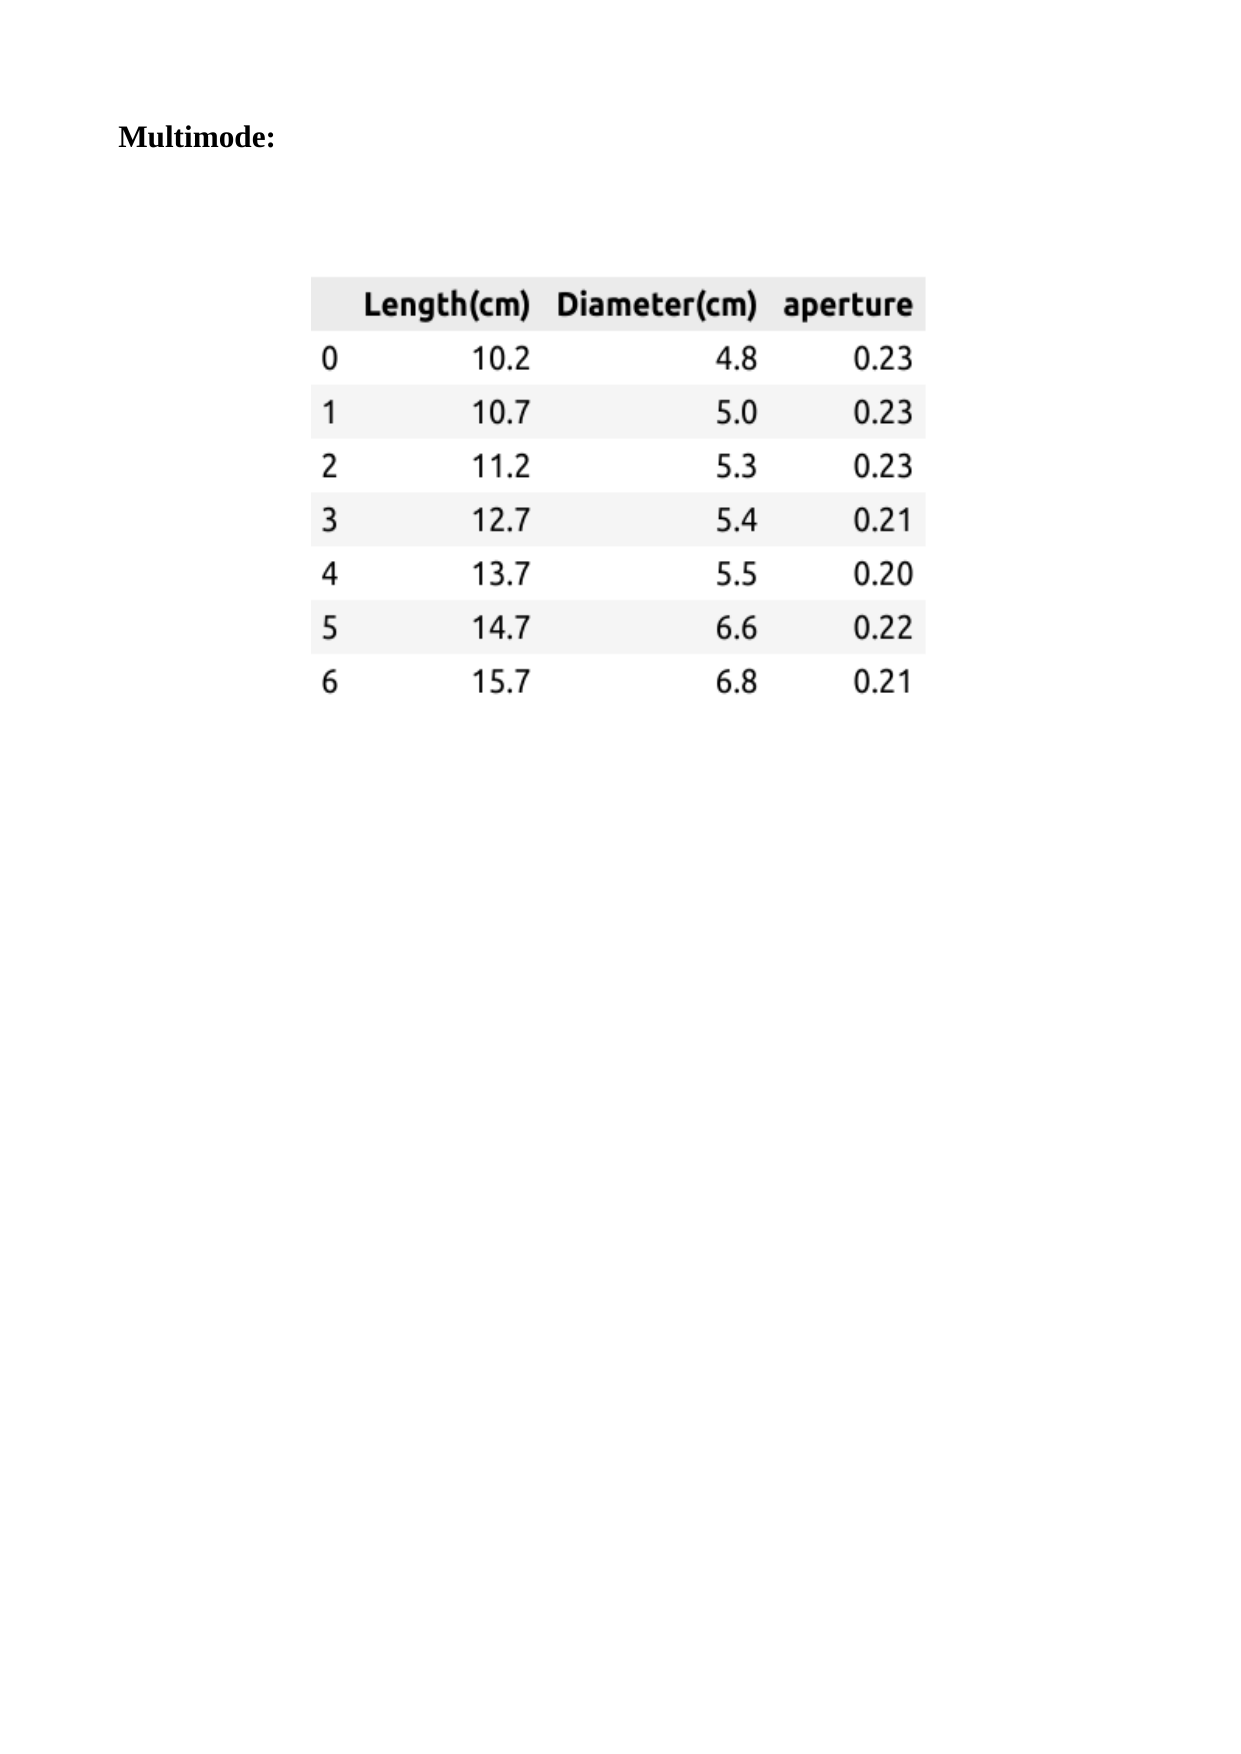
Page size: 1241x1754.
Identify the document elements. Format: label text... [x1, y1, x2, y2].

text Multimode: [118, 118, 1122, 154]
picture [311, 274, 932, 730]
